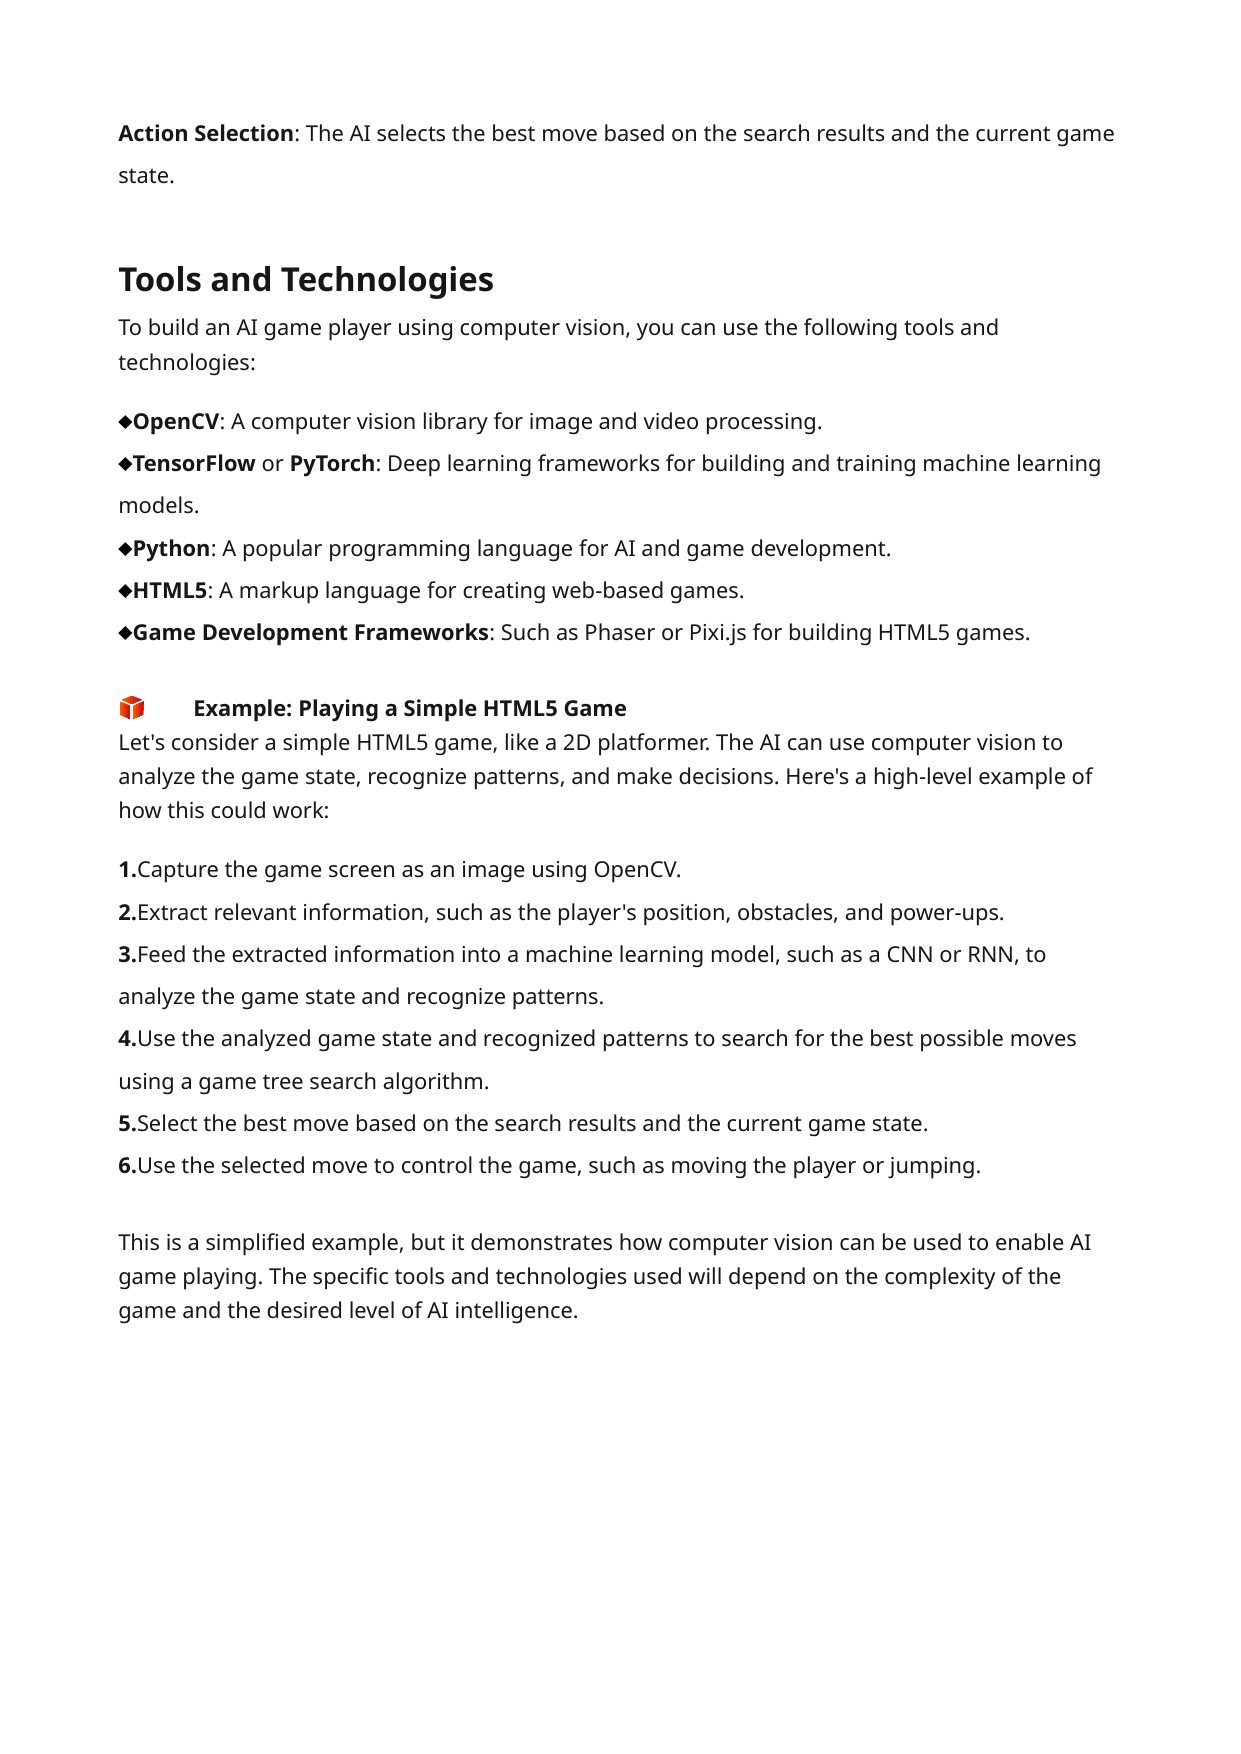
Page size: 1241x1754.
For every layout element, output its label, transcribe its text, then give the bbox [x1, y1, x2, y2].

text Let's consider a simple HTML5 game, like a 2D platformer. The AI can use computer vision to analyze the game state, recognize patterns, and make decisions. Here's a high-level example of how this could work: [118, 727, 1122, 825]
text To build an AI game player using computer vision, you can use the following tools and technologies: [118, 312, 1122, 376]
list Feed the extracted information into a machine learning model, such as a CNN or RNN, to analyze the game state and recognize patterns. [118, 939, 1122, 1011]
list Use the analyzed game state and recognized patterns to search for the best possible moves using a game tree search algorithm. [118, 1023, 1122, 1095]
list Action Selection: The AI selects the best move based on the search results and the current game state. [118, 118, 1122, 190]
subtitle Tools and Technologies [118, 257, 1122, 301]
list Extract relevant information, such as the player's position, obstacles, and power-ups. [118, 896, 1122, 926]
list Capture the game screen as an image using OpenCV. [118, 854, 1122, 884]
list HTML5: A markup language for creating web-based games. [118, 575, 1122, 605]
list Select the best move based on the search results and the current game state. [118, 1108, 1122, 1138]
text This is a simplified example, but it demonstrates how computer vision can be used to enable AI game playing. The specific tools and technologies used will depend on the complexity of the game and the desired level of AI intelligence. [118, 1227, 1122, 1325]
list Use the selected move to control the game, such as moving the player or jumping. [118, 1150, 1122, 1180]
list Game Development Frameworks: Such as Phaser or Pixi.js for building HTML5 games. [118, 617, 1122, 647]
list Python: A popular programming language for AI and game development. [118, 533, 1122, 562]
list TensorFlow or PyTorch: Deep learning frameworks for building and training machine learning models. [118, 448, 1122, 520]
list OpenCV: A computer vision library for image and video processing. [118, 406, 1122, 436]
list Example: Playing a Simple HTML5 Game [118, 692, 1122, 722]
